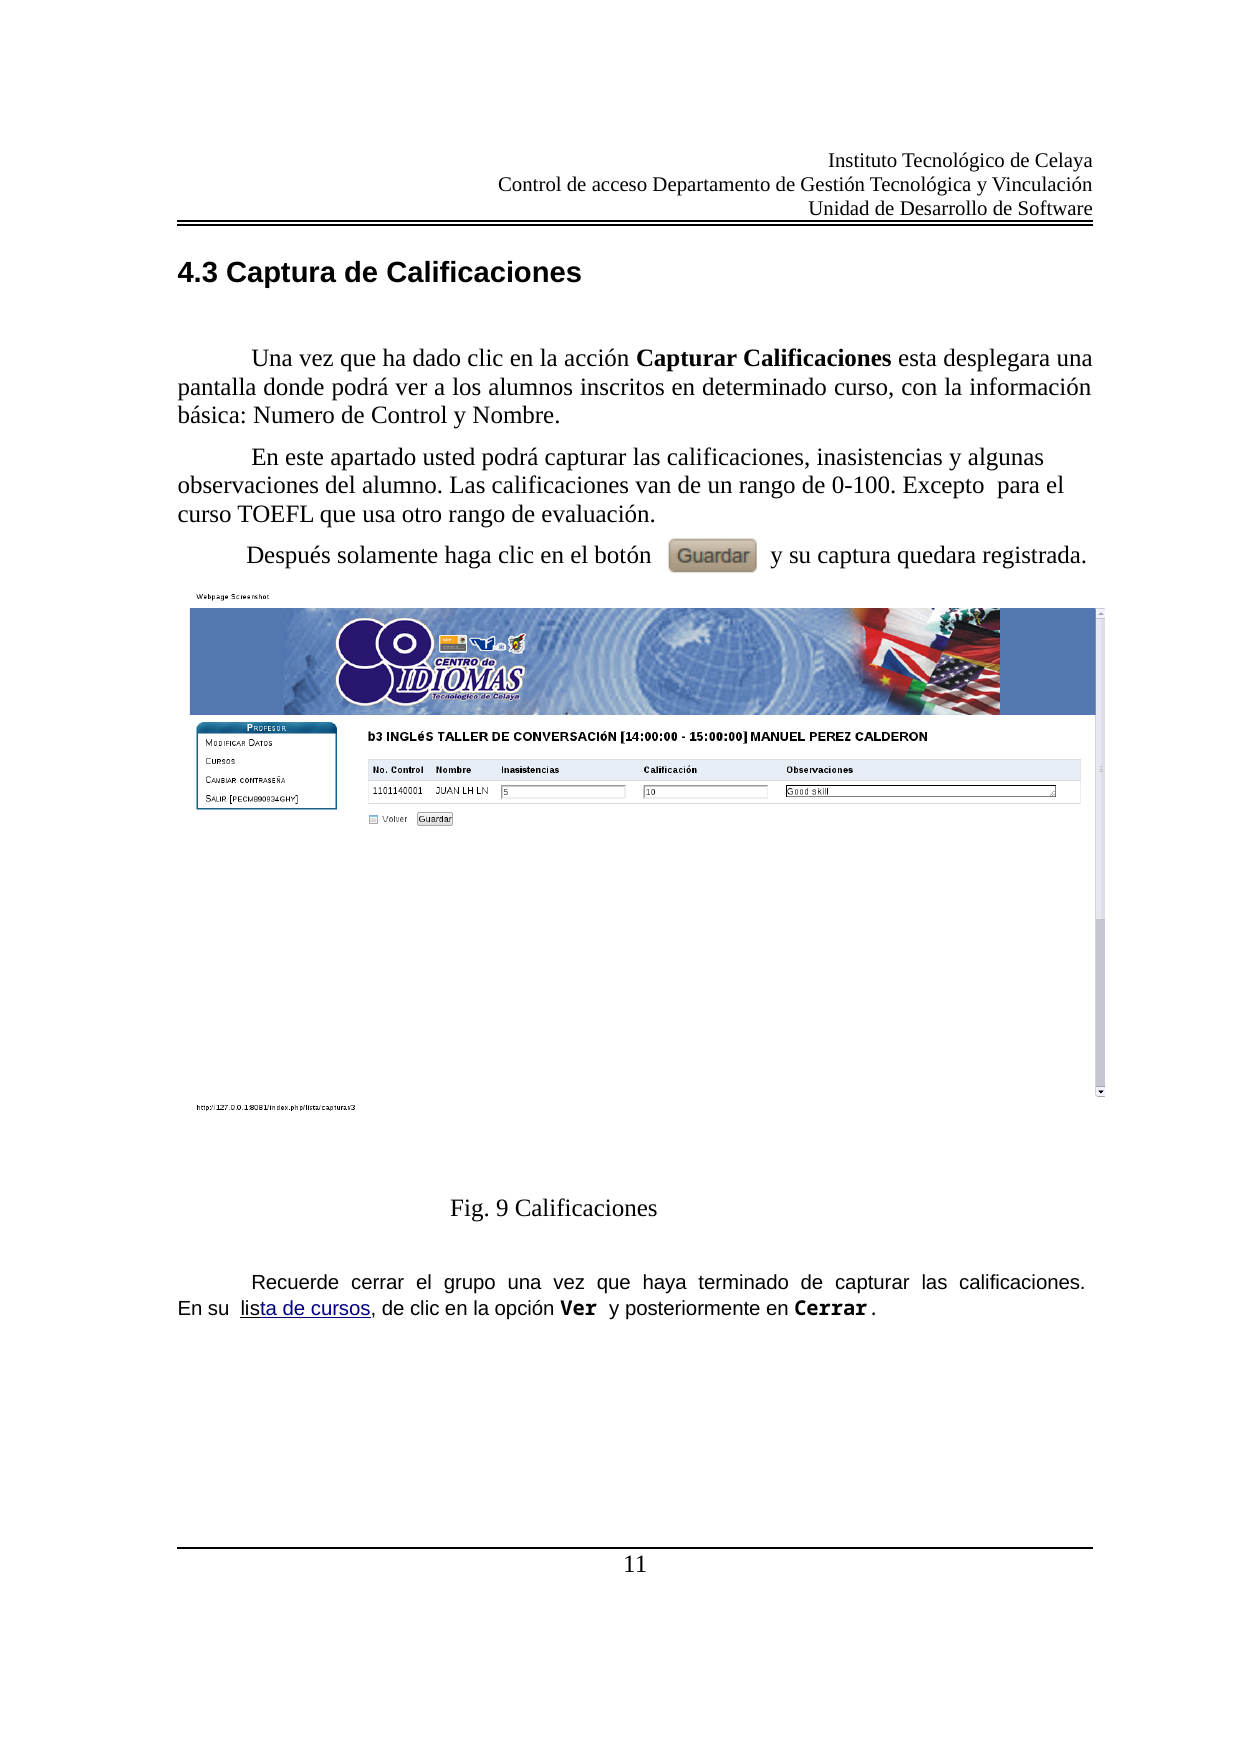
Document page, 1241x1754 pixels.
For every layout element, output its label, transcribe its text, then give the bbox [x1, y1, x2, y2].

text Después solamente haga clic en el botón [177, 540, 666, 569]
text Fig. 9 Calificaciones [177, 1193, 1093, 1222]
picture [189, 593, 1105, 1111]
text Recuerde cerrar el grupo una vez que haya terminado de capturar las calificaciones. En su lista de cursos, de clic en la opción Ver y posteriormente en Cerrar. [177, 1270, 1093, 1321]
text y su captura quedara registrada. [757, 540, 1093, 569]
text Una vez que ha dado clic en la acción Capturar Calificaciones esta desplegara una pantalla donde podrá ver a los alumnos inscritos en determinado curso, con la información básica: Numero de Control y Nombre. [177, 343, 1093, 429]
subtitle Captura de Calificaciones [177, 256, 1093, 289]
text En este apartado usted podrá capturar las calificaciones, inasistencias y algunas observaciones del alumno. Las calificaciones van de un rango de 0-100. Excepto para el curso TOEFL que usa otro rango de evaluación. [177, 442, 1093, 528]
picture [666, 536, 757, 574]
